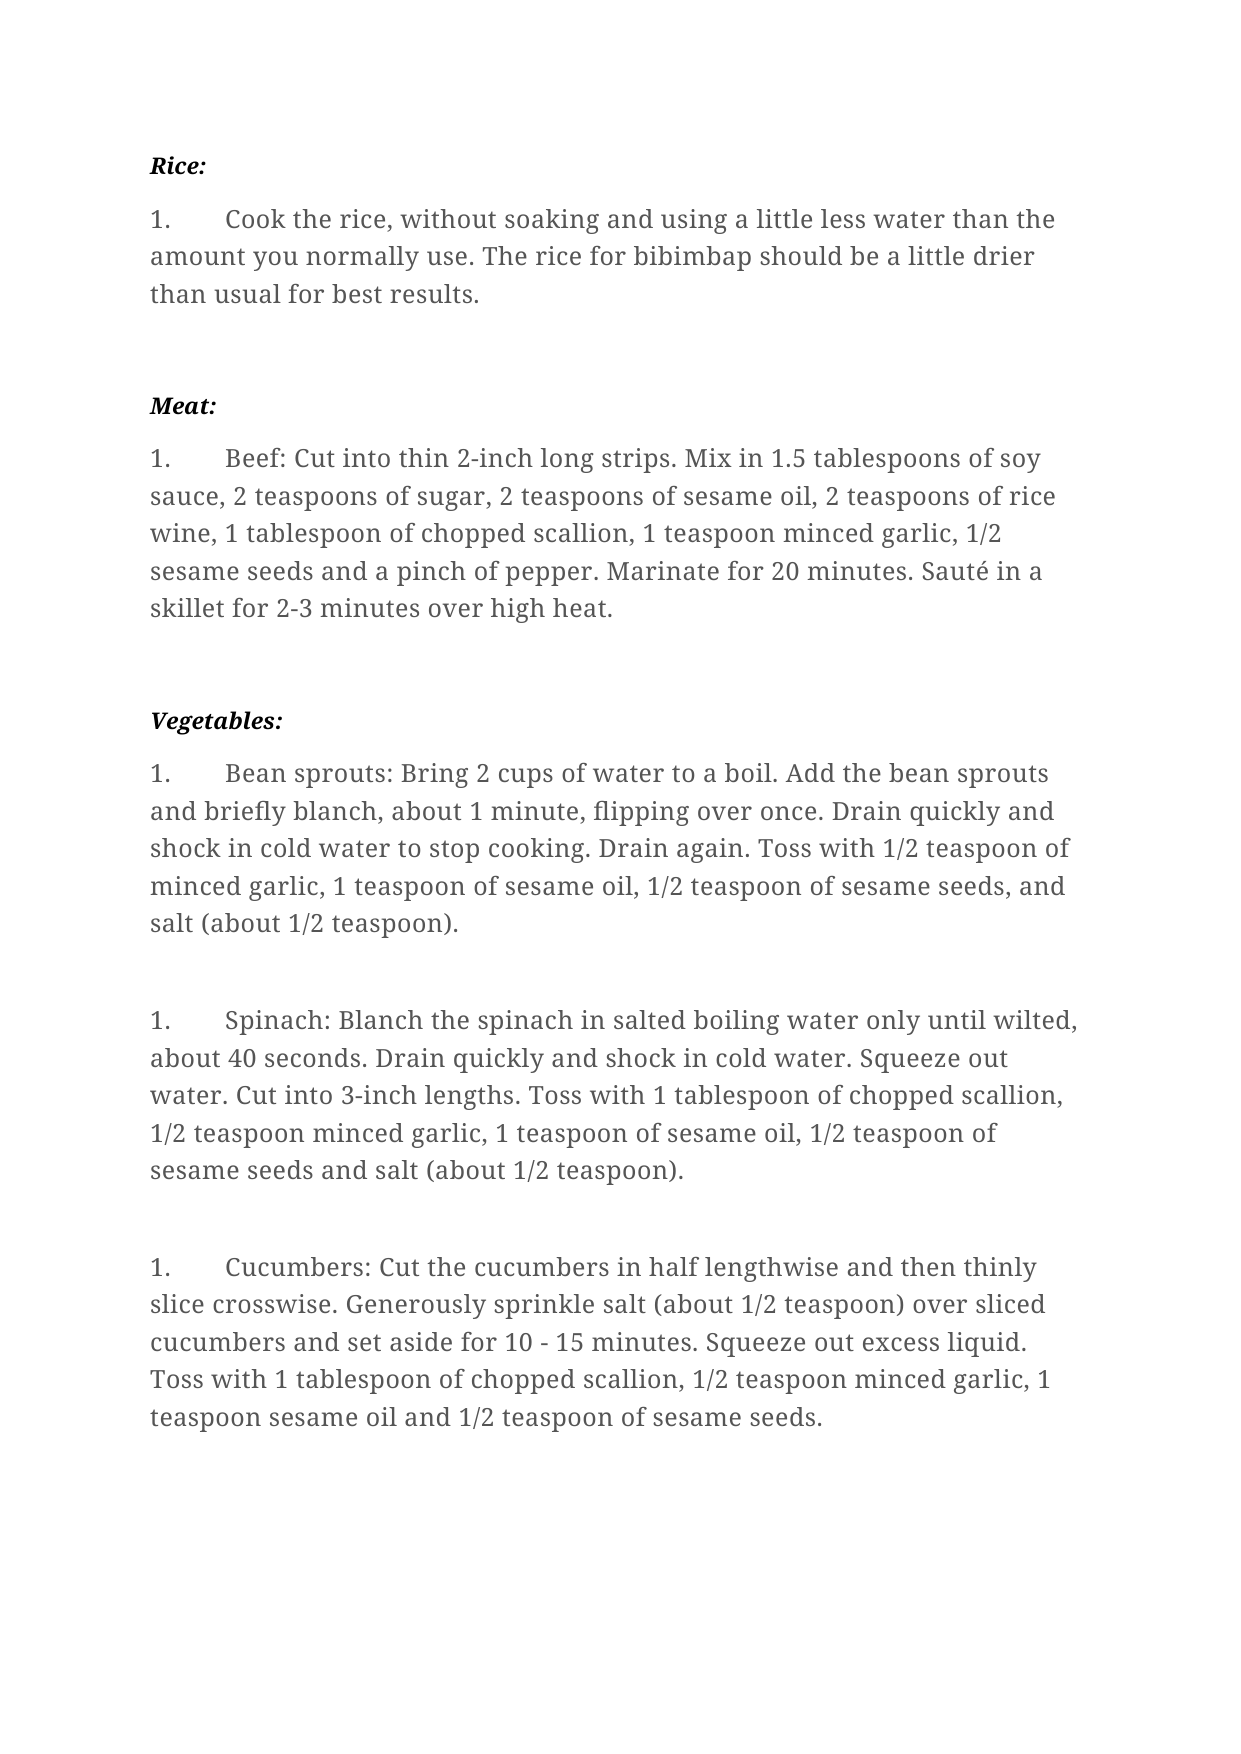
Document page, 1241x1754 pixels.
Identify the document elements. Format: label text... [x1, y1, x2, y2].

list Cucumbers: Cut the cucumbers in half lengthwise and then thinly slice crosswise. Generously sprinkle salt (about 1/2 teaspoon) over sliced cucumbers and set aside for 10 - 15 minutes. Squeeze out excess liquid. Toss with 1 tablespoon of chopped scallion, 1/2 teaspoon minced garlic, 1 teaspoon sesame oil and 1/2 teaspoon of sesame seeds. [150, 1246, 1090, 1434]
list Cook the rice, without soaking and using a little less water than the amount you normally use. The rice for bibimbap should be a little drier than usual for best results. [150, 198, 1090, 310]
subtitle Rice: [150, 150, 1090, 181]
list Bean sprouts: Bring 2 cups of water to a boil. Add the bean sprouts and briefly blanch, about 1 minute, flipping over once. Drain quickly and shock in cold water to stop cooking. Drain again. Toss with 1/2 teaspoon of minced garlic, 1 teaspoon of sesame oil, 1/2 teaspoon of sesame seeds, and salt (about 1/2 teaspoon). [150, 752, 1090, 940]
subtitle Meat: [150, 390, 1090, 421]
list Spinach: Blanch the spinach in salted boiling water only until wilted, about 40 seconds. Drain quickly and shock in cold water. Squeeze out water. Cut into 3-inch lengths. Toss with 1 tablespoon of chopped scallion, 1/2 teaspoon minced garlic, 1 teaspoon of sesame oil, 1/2 teaspoon of sesame seeds and salt (about 1/2 teaspoon). [150, 999, 1090, 1187]
list Beef: Cut into thin 2-inch long strips. Mix in 1.5 tablespoons of soy sauce, 2 teaspoons of sugar, 2 teaspoons of sesame oil, 2 teaspoons of rice wine, 1 tablespoon of chopped scallion, 1 teaspoon minced garlic, 1/2 sesame seeds and a pinch of pepper. Marinate for 20 minutes. Sauté in a skillet for 2-3 minutes over high heat. [150, 438, 1090, 625]
subtitle Vegetables: [150, 704, 1090, 736]
